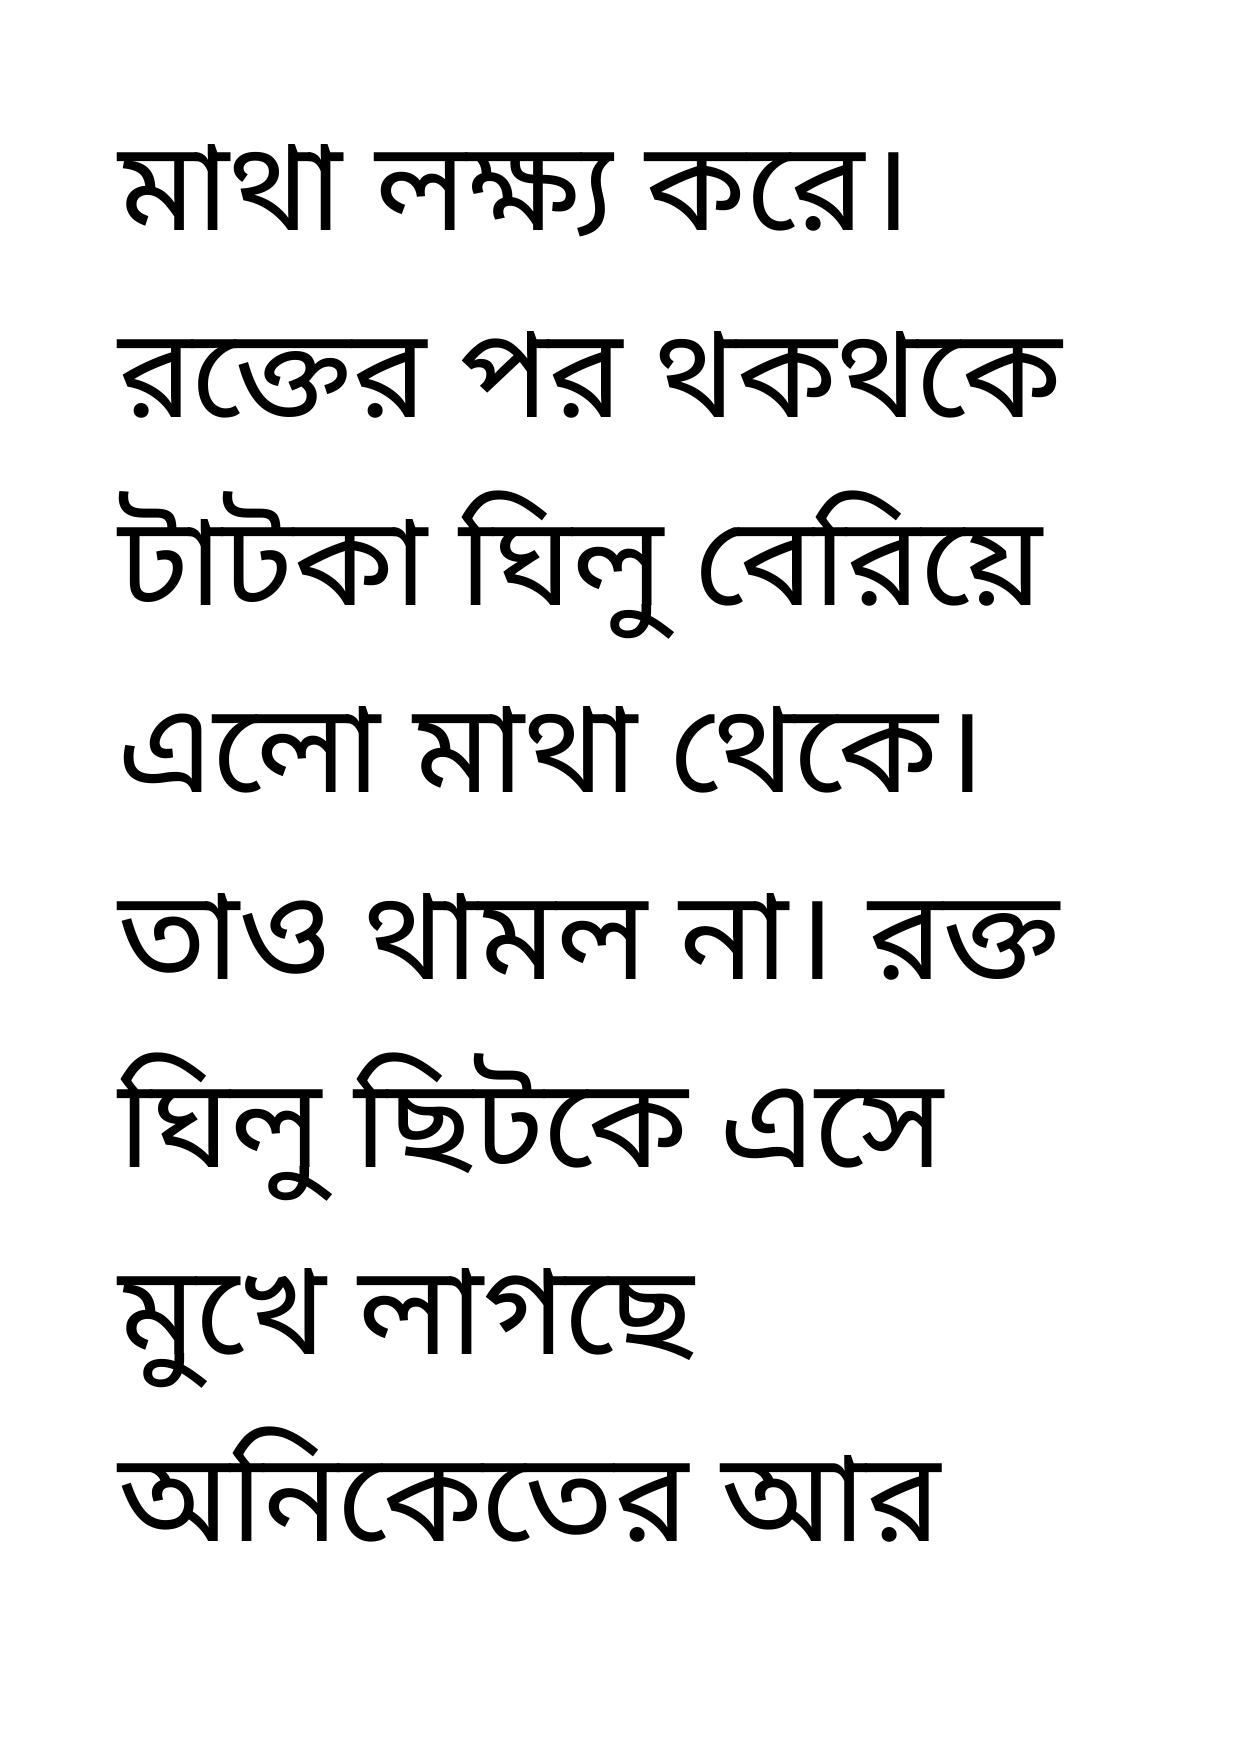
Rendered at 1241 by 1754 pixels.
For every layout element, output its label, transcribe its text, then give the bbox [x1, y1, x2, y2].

text মাথা লক্ষ্য করে। রক্তের পর থকথকে টাটকা ঘিলু বেরিয়ে এলো মাথা থেকে। তাও থামল না। রক্ত ঘিলু ছিটকে এসে মুখে লাগছে অনিকেতের আর [118, 118, 1122, 1593]
